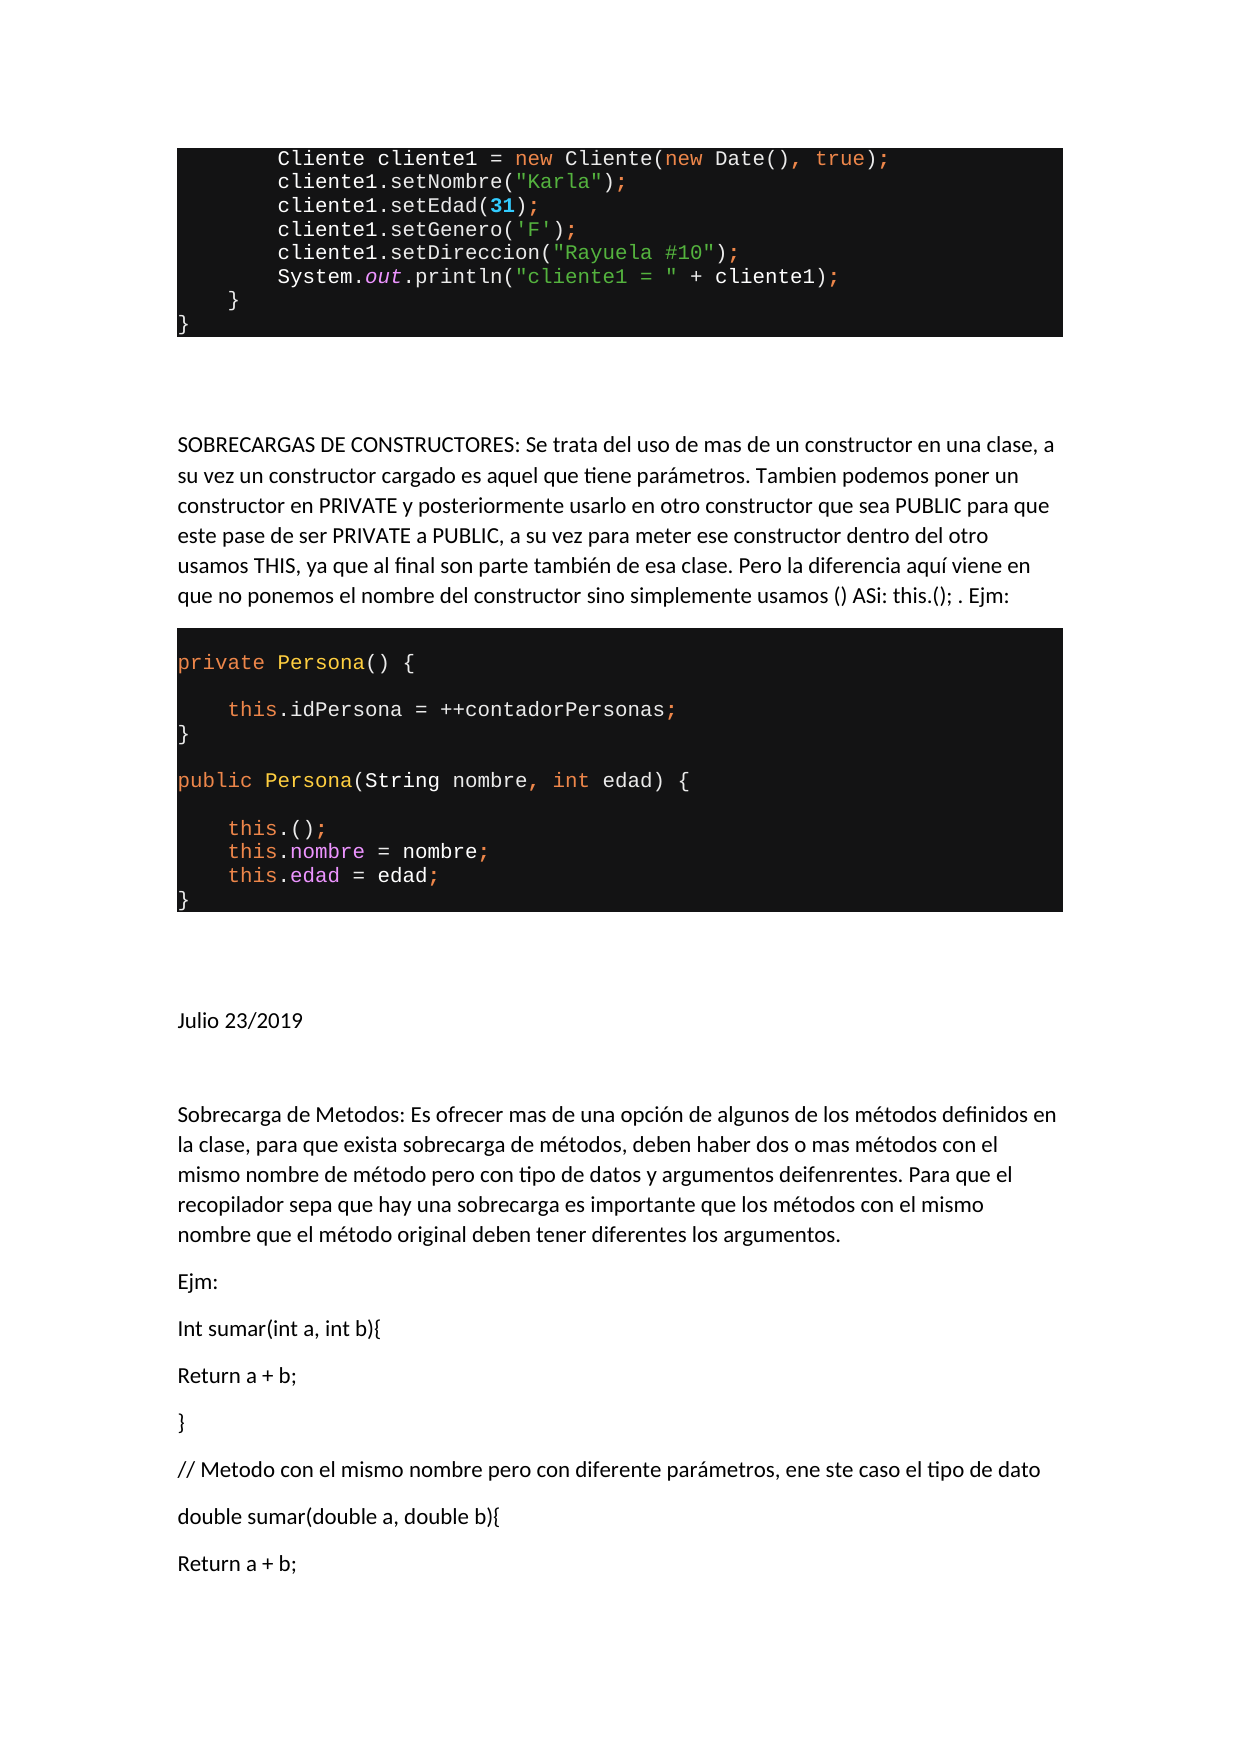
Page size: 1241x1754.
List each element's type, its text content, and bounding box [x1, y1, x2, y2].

text Return a + b; [177, 1549, 1063, 1577]
text SOBRECARGAS DE CONSTRUCTORES: Se trata del uso de mas de un constructor en una clase, a su vez un constructor cargado es aquel que tiene parámetros. Tambien podemos poner un constructor en PRIVATE y posteriormente usarlo en otro constructor que sea PUBLIC para que este pase de ser PRIVATE a PUBLIC, a su vez para meter ese constructor dentro del otro usamos THIS, ya que al final son parte también de esa clase. Pero la diferencia aquí viene en que no ponemos el nombre del constructor sino simplemente usamos () ASi: this.(); . Ejm: [177, 431, 1063, 609]
text Cliente cliente1 = new Cliente(new Date(), true); cliente1.setNombre("Karla"); cliente1.setEdad(31); cliente1.setGenero('F'); cliente1.setDireccion("Rayuela #10"); System.out.println("cliente1 = " + cliente1); } } [177, 148, 1063, 337]
text double sumar(double a, double b){ [177, 1502, 1063, 1530]
text private Persona() { this.idPersona = ++contadorPersonas; } public Persona(String nombre, int edad) { this.(); this.nombre = nombre; this.edad = edad; } [177, 628, 1063, 912]
text Int sumar(int a, int b){ [177, 1314, 1063, 1342]
text Ejm: [177, 1267, 1063, 1295]
text Return a + b; [177, 1361, 1063, 1389]
text } [177, 1408, 1063, 1436]
text Julio 23/2019 [177, 1006, 1063, 1034]
text // Metodo con el mismo nombre pero con diferente parámetros, ene ste caso el tipo de dato [177, 1455, 1063, 1483]
text Sobrecarga de Metodos: Es ofrecer mas de una opción de algunos de los métodos definidos en la clase, para que exista sobrecarga de métodos, deben haber dos o mas métodos con el mismo nombre de método pero con tipo de datos y argumentos deifenrentes. Para que el recopilador sepa que hay una sobrecarga es importante que los métodos con el mismo nombre que el método original deben tener diferentes los argumentos. [177, 1100, 1063, 1248]
